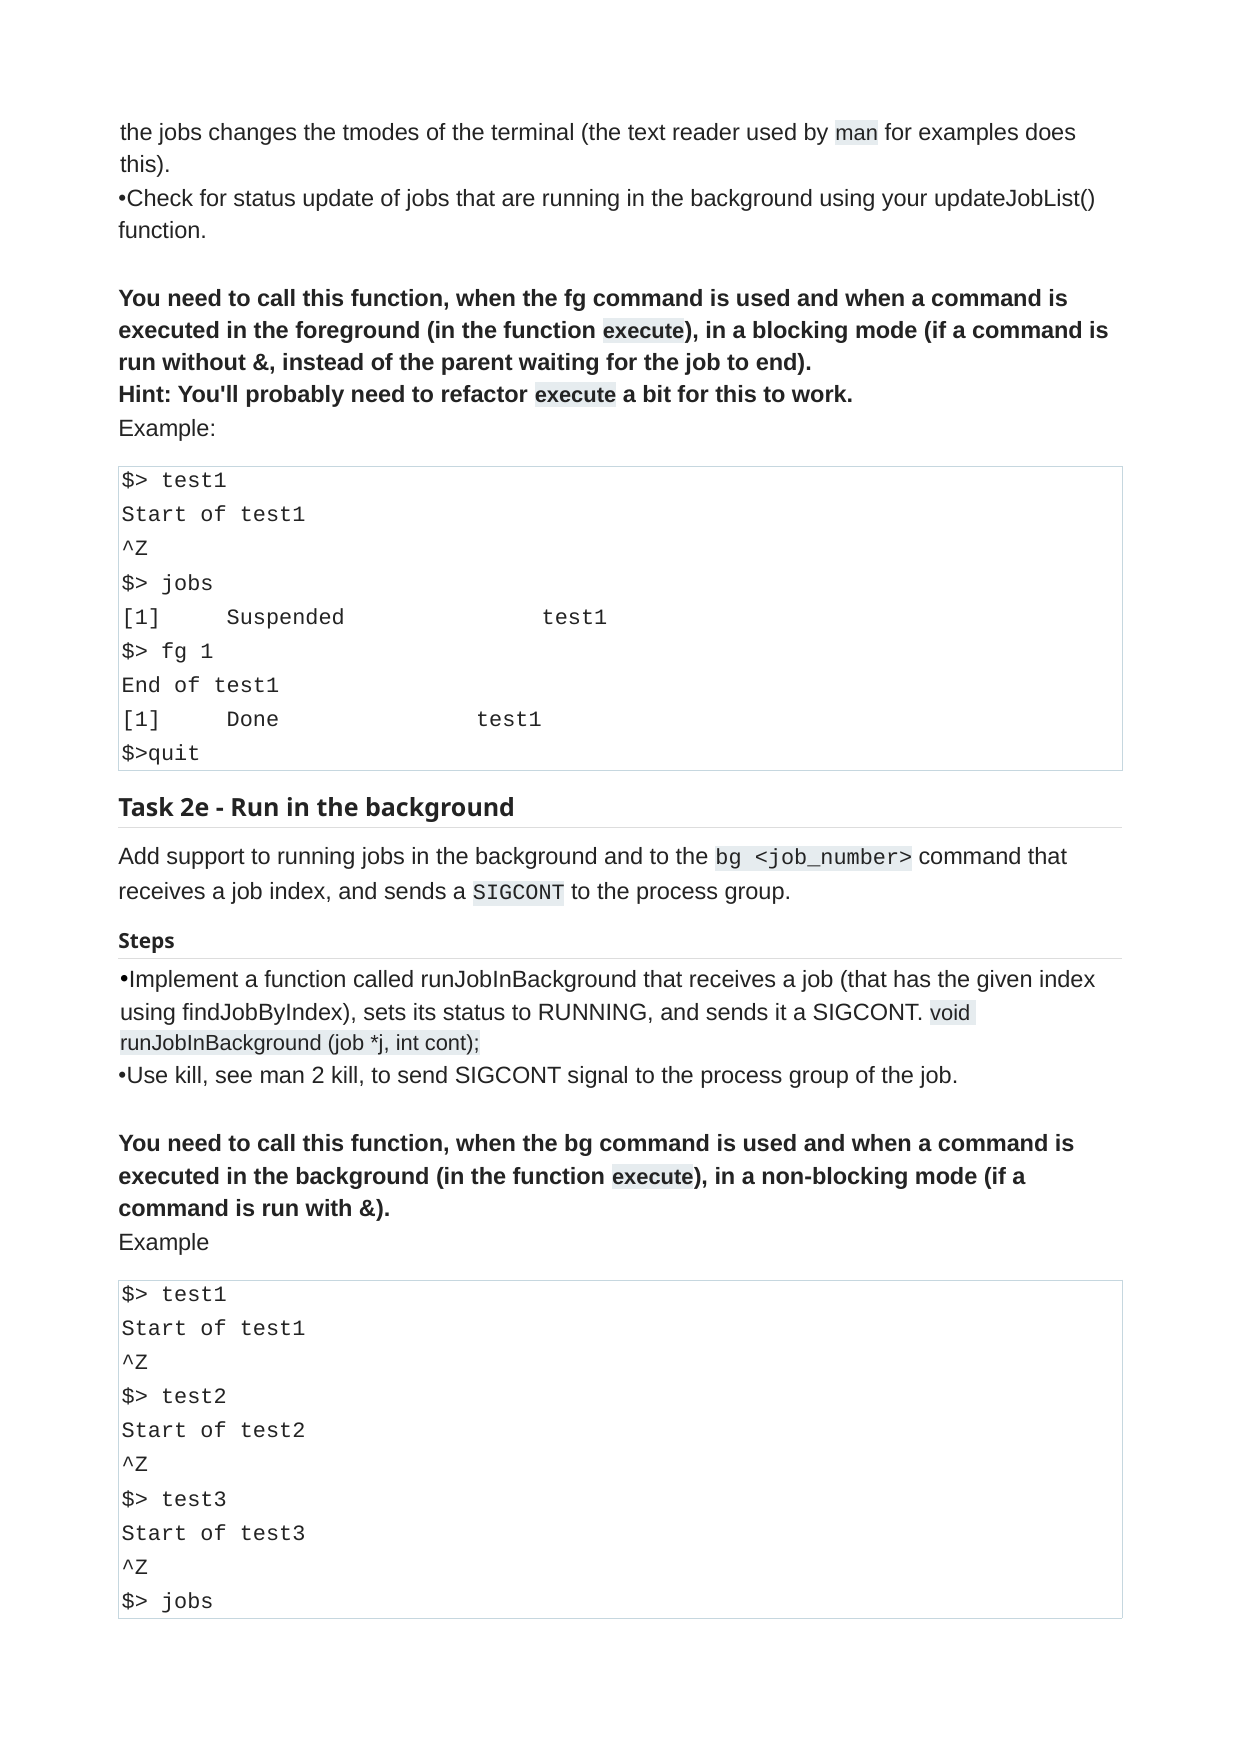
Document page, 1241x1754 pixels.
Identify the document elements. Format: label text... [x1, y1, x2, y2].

text $> jobs [119, 568, 1122, 597]
text $>quit [119, 739, 1122, 770]
text Add support to running jobs in the background and to the bg <job_number> command that receives a job index, and sends a SIGCONT to the process group. [118, 841, 1122, 906]
text $> jobs [119, 1587, 1122, 1618]
list Check for status update of jobs that are running in the background using your updateJobList() function. [118, 184, 1122, 243]
text [1] Done test1 [119, 705, 1122, 733]
text Start of test1 [119, 1314, 1122, 1342]
text [1] Suspended test1 [119, 603, 1122, 631]
text End of test1 [119, 671, 1122, 699]
text You need to call this function, when the bg command is used and when a command is executed in the background (in the function execute), in a non-blocking mode (if a command is run with &). [118, 1096, 1122, 1221]
text $> test2 [119, 1382, 1122, 1410]
text Example [118, 1228, 1122, 1255]
list Implement a function called runJobInBackground that receives a job (that has the given index using findJobByIndex), sets its status to RUNNING, and sends it a SIGCONT. void runJobInBackground (job *j, int cont); [120, 965, 1121, 1055]
text Start of test2 [119, 1416, 1122, 1444]
text $> test1 [119, 467, 1122, 494]
subtitle Steps [118, 926, 1122, 958]
text $> test3 [119, 1484, 1122, 1512]
list Use kill, see man 2 kill, to send SIGCONT signal to the process group of the job. [118, 1062, 1122, 1089]
text Start of test1 [119, 500, 1122, 528]
text Example: [118, 414, 1122, 441]
text $> fg 1 [119, 637, 1122, 665]
text ^Z [119, 1450, 1122, 1478]
text You need to call this function, when the fg command is used and when a command is executed in the foreground (in the function execute), in a blocking mode (if a command is run without &, instead of the parent waiting for the job to end). Hint: You'll probably need to refactor execute a bit for this to work. [118, 250, 1122, 408]
text ^Z [119, 1553, 1122, 1581]
text $> test1 [119, 1281, 1122, 1307]
subtitle Task 2e - Run in the background [118, 790, 1122, 827]
text ^Z [119, 1348, 1122, 1376]
text Start of test3 [119, 1519, 1122, 1547]
text ^Z [119, 534, 1122, 562]
list the jobs changes the tmodes of the terminal (the text reader used by man for examples does this). [120, 118, 1121, 177]
